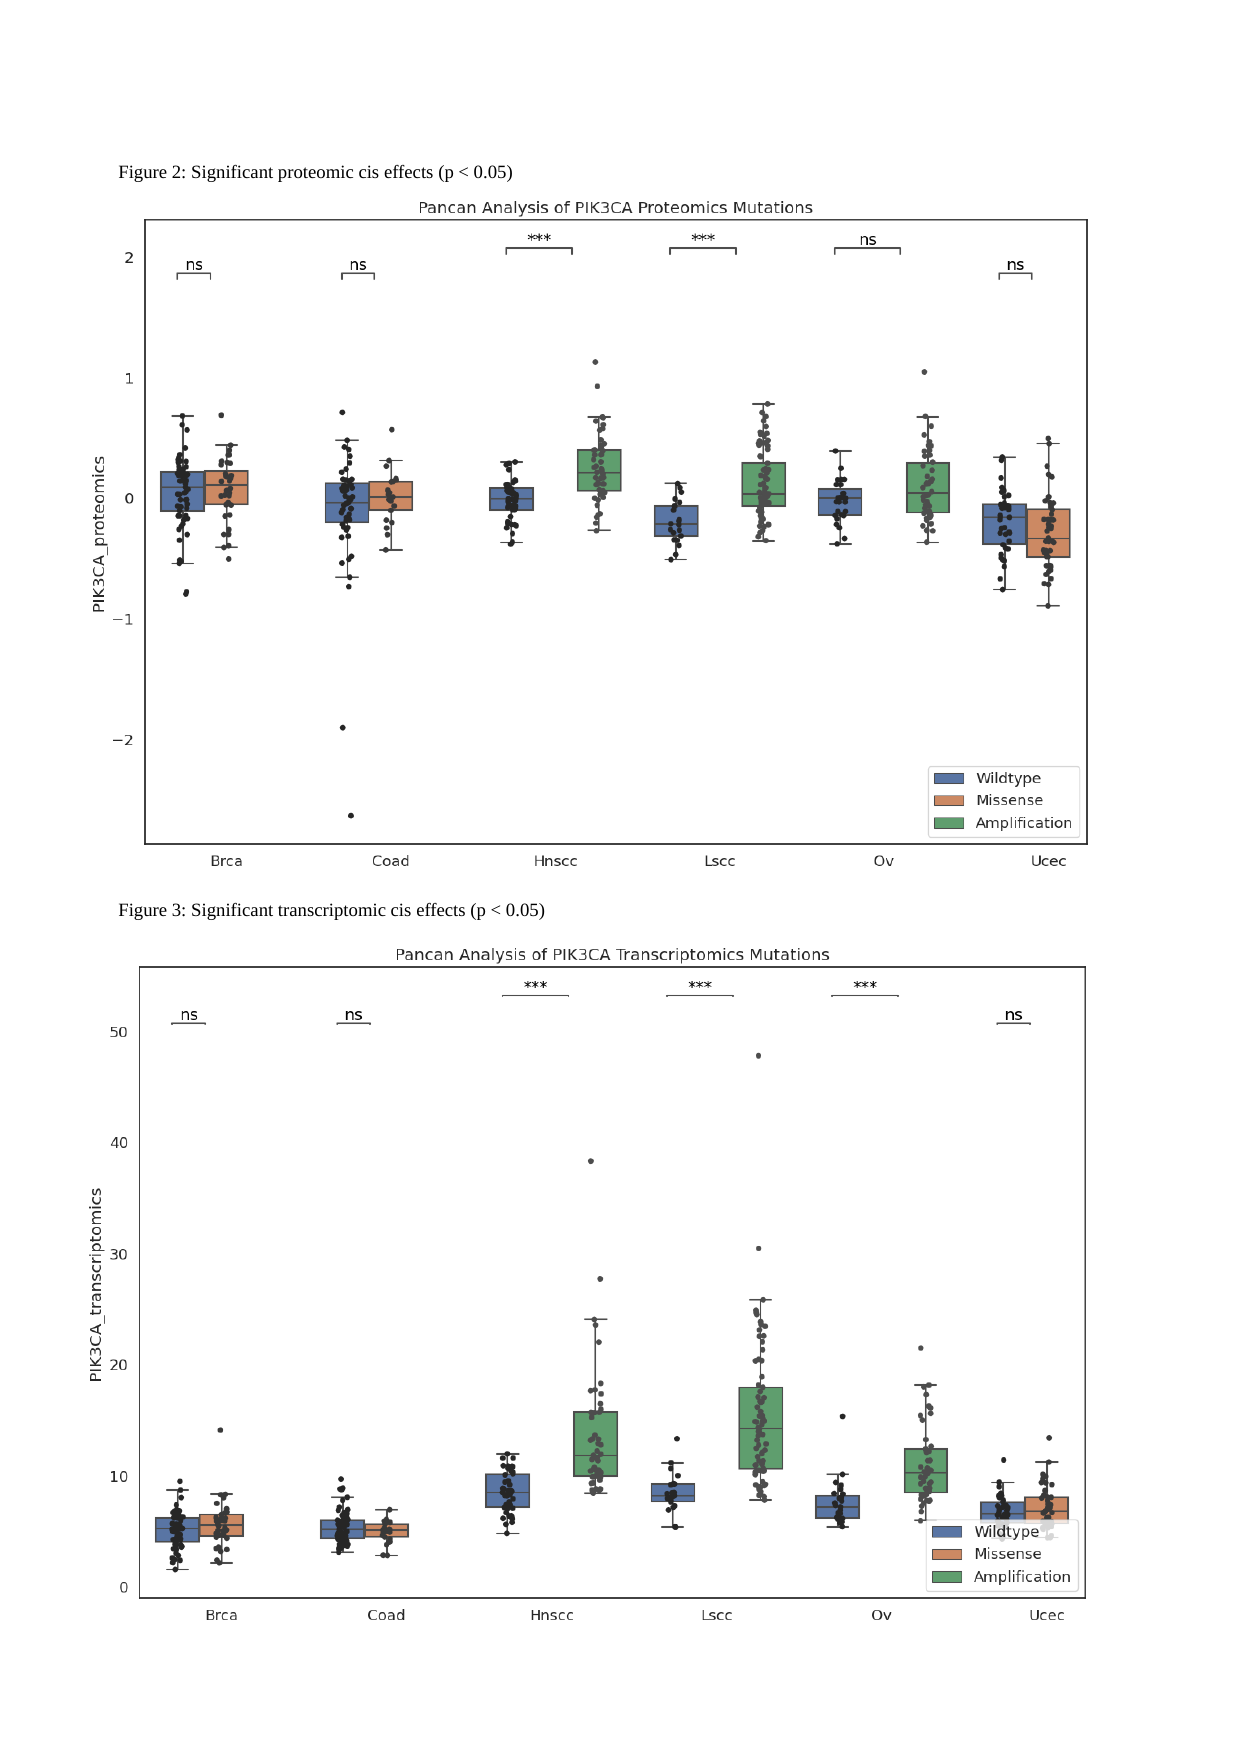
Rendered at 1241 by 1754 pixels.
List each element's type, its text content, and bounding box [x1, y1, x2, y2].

text Figure 3: Significant transcriptomic cis effects (p < 0.05) [118, 899, 1122, 921]
picture [85, 193, 1091, 878]
text Figure 2: Significant proteomic cis effects (p < 0.05) [118, 161, 1122, 183]
picture [81, 934, 1091, 1631]
